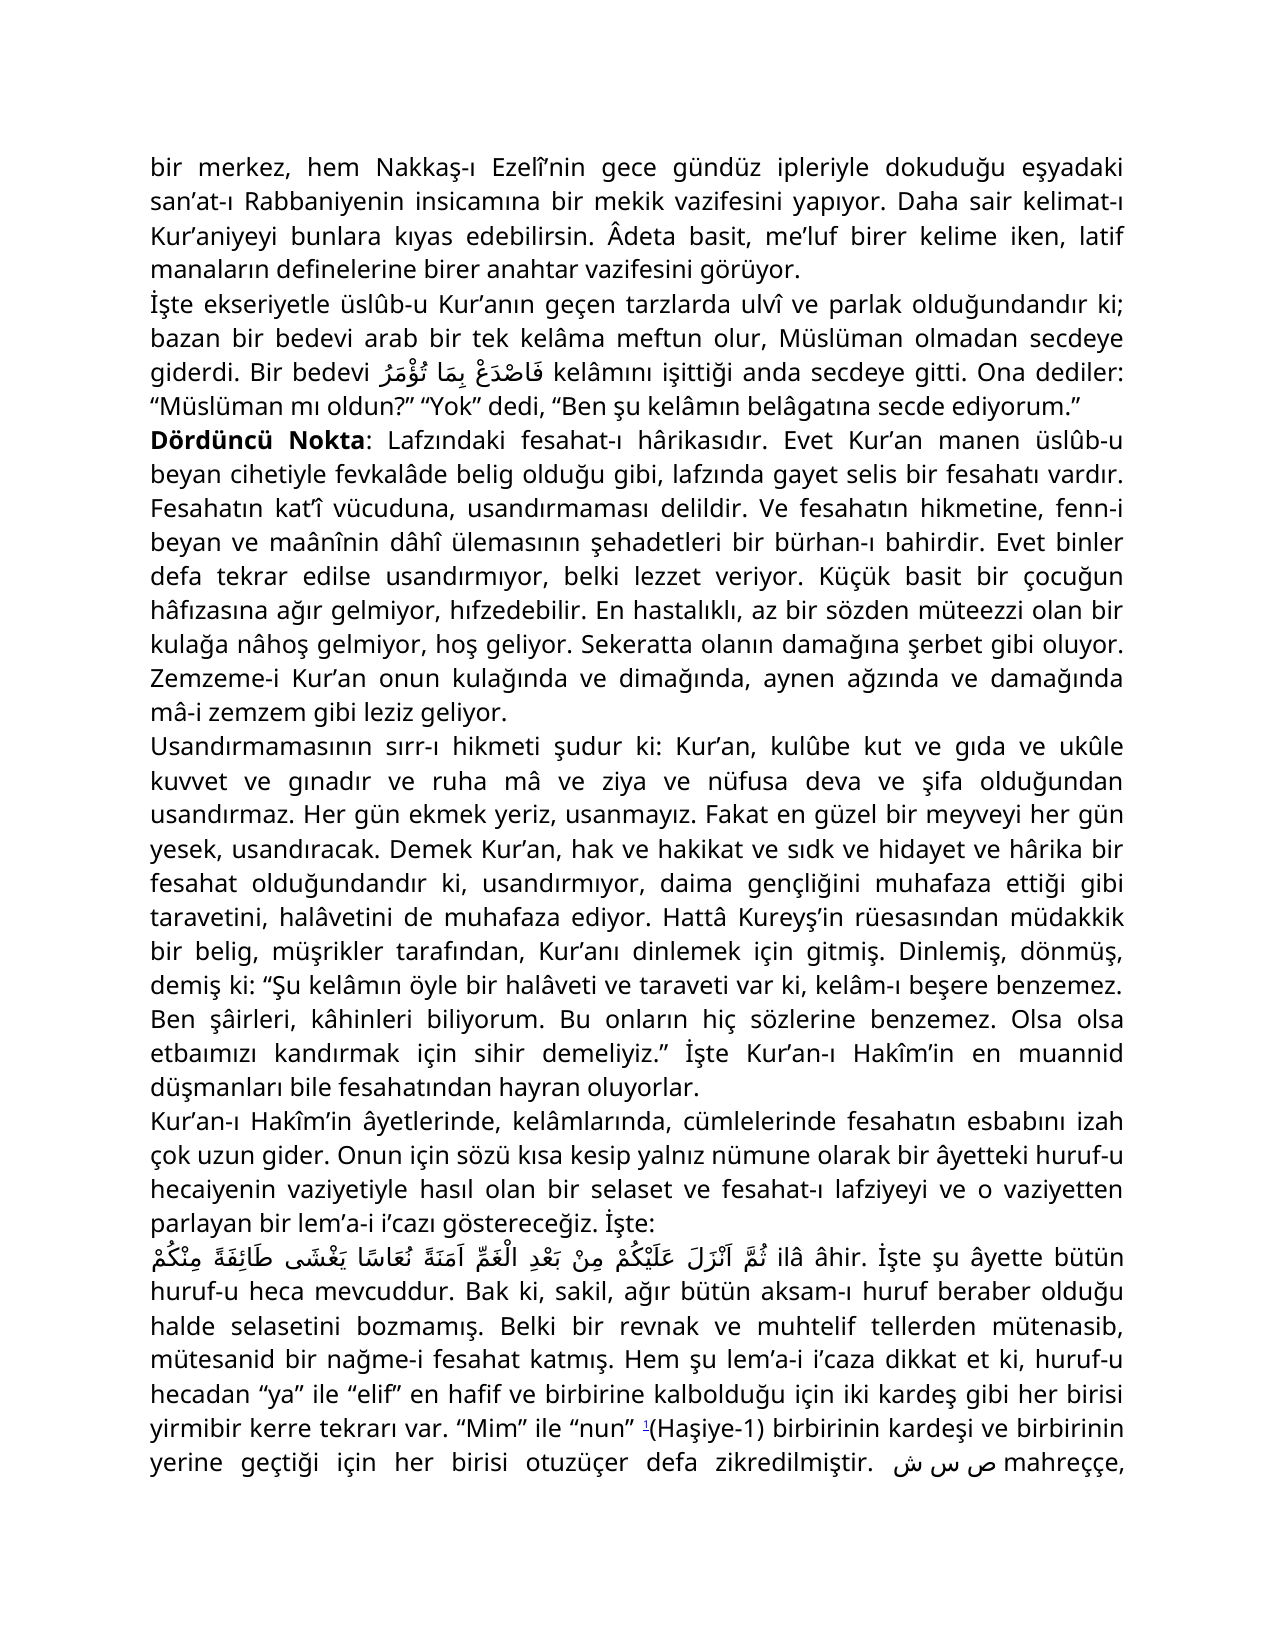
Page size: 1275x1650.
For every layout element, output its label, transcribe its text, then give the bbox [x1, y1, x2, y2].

text Kur’an-ı Hakîm’in âyetlerinde, kelâmlarında, cümlelerinde fesahatın esbabını izah çok uzun gider. Onun için sözü kısa kesip yalnız nümune olarak bir âyetteki huruf-u hecaiyenin vaziyetiyle hasıl olan bir selaset ve fesahat-ı lafziyeyi ve o vaziyetten parlayan bir lem’a-i i’cazı göstereceğiz. İşte: [150, 1104, 1125, 1240]
text ثُمَّ اَنْزَلَ عَلَيْكُمْ مِنْ بَعْدِ الْغَمِّ اَمَنَةً نُعَاسًا يَغْشَى طَائِفَةً مِنْكُمْ ilâ âhir. İşte şu âyette bütün huruf-u heca mevcuddur. Bak ki, sakil, ağır bütün aksam-ı huruf beraber olduğu halde selasetini bozmamış. Belki bir revnak ve muhtelif tellerden mütenasib, mütesanid bir nağme-i fesahat katmış. Hem şu lem’a-i i’caza dikkat et ki, huruf-u hecadan “ya” ile “elif” en hafif ve birbirine kalbolduğu için iki kardeş gibi her birisi yirmibir kerre tekrarı var. “Mim” ile “nun” 1(Haşiye-1) birbirinin kardeşi ve birbirinin yerine geçtiği için her birisi otuzüçer defa zikredilmiştir. ص س ش mahreççe, sıfatça, savtça kardeş oldukları için her biri üç defa, ع غ kardeş oldukları halde ع daha hafif altı defa, غ sıkleti için yarısı olarak üç defa zikredilmiştir. ط ظ ذ ز mahreççe, sıfatça, sesçe kardeş oldukları için herbirisi ikişer defa, “lâm” ve “elif” ile beraber ikisi لا suretinde ittihad ettikleri ve “elif” لا suretinde hissesi “lâm”ın yarısıdır. Onun için “lâm” kırkiki defa, “elif” onun yarısı olarak yirmibir defa zikredilmiştir. “Hemze” “he” ile mahreççe kardeş oldukları için hemze 2(Haşiye-2) onüç, “he” bir derece daha hafif olduğu için ondört defa, ق ف ك kardeş oldukları için ق ’ın bir noktası fazla olduğu için ق on, ف dokuz, ك dokuz. ب dokuz, ت oniki, “ta”nın derecesi üç olduğu için oniki defa zikredilmiştir. ر “lâm”ın kardeşidir. Fakat ebced hesabıyla ر ikiyüz, “lâm” otuzdur. Altı derece yukarı çıktığı için altı derece aşağı düşmüştür. Hem ر telaffuzca tekerrür ettiğinden sakil olup yalnız altı defa zikredilmiştir. خ ح ث ض Sıkletleri ve bazı cihat-ı münasebat için birer defa zikredilmiştir. “Vav” “he”den ve “hemze”den daha hafif ve “ya”dan ve “elif”den daha sakil olduğu için onyedi defa, sakil hemzeden dört derece yukarı, hafif eliften dört derece aşağı zikredilmiştir. [150, 1240, 1125, 1478]
text İşte ekseriyetle üslûb-u Kur’anın geçen tarzlarda ulvî ve parlak olduğundandır ki; bazan bir bedevi arab bir tek kelâma meftun olur, Müslüman olmadan secdeye giderdi. Bir bedevi فَاصْدَعْ بِمَا تُؤْمَرُ kelâmını işittiği anda secdeye gitti. Ona dediler: “Müslüman mı oldun?” “Yok” dedi, “Ben şu kelâmın belâgatına secde ediyorum.” [150, 286, 1125, 422]
text Usandırmamasının sırr-ı hikmeti şudur ki: Kur’an, kulûbe kut ve gıda ve ukûle kuvvet ve gınadır ve ruha mâ ve ziya ve nüfusa deva ve şifa olduğundan usandırmaz. Her gün ekmek yeriz, usanmayız. Fakat en güzel bir meyveyi her gün yesek, usandıracak. Demek Kur’an, hak ve hakikat ve sıdk ve hidayet ve hârika bir fesahat olduğundandır ki, usandırmıyor, daima gençliğini muhafaza ettiği gibi taravetini, halâvetini de muhafaza ediyor. Hattâ Kureyş’in rüesasından müdakkik bir belig, müşrikler tarafından, Kur’anı dinlemek için gitmiş. Dinlemiş, dönmüş, demiş ki: “Şu kelâmın öyle bir halâveti ve taraveti var ki, kelâm-ı beşere benzemez. Ben şâirleri, kâhinleri biliyorum. Bu onların hiç sözlerine benzemez. Olsa olsa etbaımızı kandırmak için sihir demeliyiz.” İşte Kur’an-ı Hakîm’in en muannid düşmanları bile fesahatından hayran oluyorlar. [150, 729, 1125, 1104]
text Dördüncü Nokta: Lafzındaki fesahat-ı hârikasıdır. Evet Kur’an manen üslûb-u beyan cihetiyle fevkalâde belig olduğu gibi, lafzında gayet selis bir fesahatı vardır. Fesahatın kat’î vücuduna, usandırmaması delildir. Ve fesahatın hikmetine, fenn-i beyan ve maânînin dâhî ülemasının şehadetleri bir bürhan-ı bahirdir. Evet binler defa tekrar edilse usandırmıyor, belki lezzet veriyor. Küçük basit bir çocuğun hâfızasına ağır gelmiyor, hıfzedebilir. En hastalıklı, az bir sözden müteezzi olan bir kulağa nâhoş gelmiyor, hoş geliyor. Sekeratta olanın damağına şerbet gibi oluyor. Zemzeme-i Kur’an onun kulağında ve dimağında, aynen ağzında ve damağında mâ-i zemzem gibi leziz geliyor. [150, 422, 1125, 729]
text Hem cereyan-ı تَجْرِى tabirinde gece gündüzün, kış ve yazın dönmelerindeki tasarrufat-ı muntazama-i acibeyi ihtar eder ve o ihtarda, rububiyetinde münferid bir Sâni’in azamet-i kudretini ifham eder. Demek Şems ve Kamer noktalarından beşerin zihnini gece ve gündüz, kış ve yaz sahifelerine çevirir ve o sahifelerde yazılan hâdisatın satırlarına nazar-ı dikkati celbeder. Evet Kur’an Güneş’ten Güneş için bahsetmiyor. Belki onu ışıklandıran zât için bahsediyor. Hem Güneş’in insana lüzumsuz olan mahiyetinden bahsetmiyor. Belki Güneş’in vazifesinden bahsediyor ki, san’at-ı Rabbaniyenin intizamına bir zenberek ve hilkat-i Rabbaniyenin nizamına bir merkez, hem Nakkaş-ı Ezelî’nin gece gündüz ipleriyle dokuduğu eşyadaki san’at-ı Rabbaniyenin insicamına bir mekik vazifesini yapıyor. Daha sair kelimat-ı Kur’aniyeyi bunlara kıyas edebilirsin. Âdeta basit, me’luf birer kelime iken, latif manaların definelerine birer anahtar vazifesini görüyor. [150, 150, 1125, 286]
